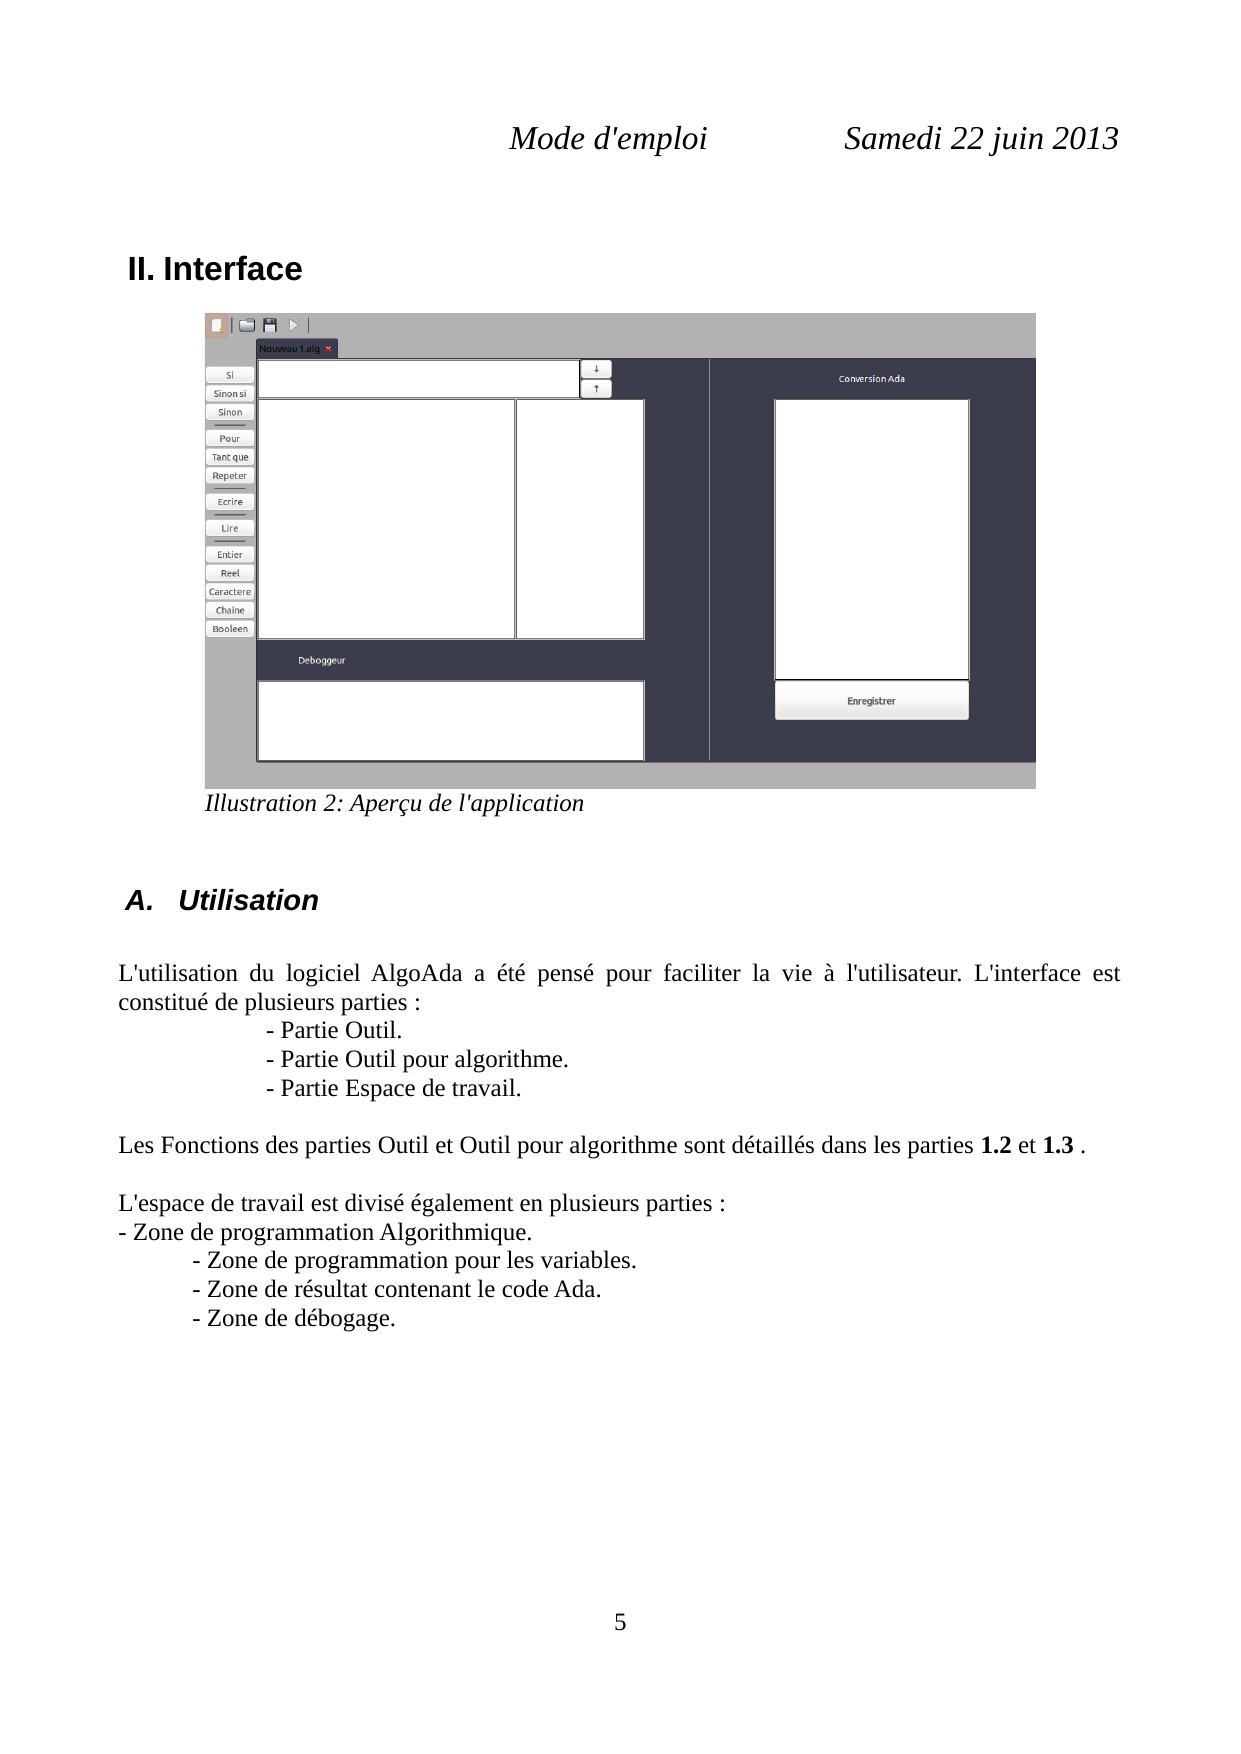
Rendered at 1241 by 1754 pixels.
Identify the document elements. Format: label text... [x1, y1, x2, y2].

text - Partie Outil. [118, 1016, 1122, 1044]
text Illustration 2: Aperçu de l'application [204, 789, 1036, 817]
text - Zone de résultat contenant le code Ada. [118, 1274, 1122, 1303]
picture [204, 313, 1036, 789]
subtitle Utilisation [118, 883, 1122, 917]
text - Zone de programmation pour les variables. [118, 1246, 1122, 1274]
text - Partie Outil pour algorithme. [118, 1044, 1122, 1073]
text Les Fonctions des parties Outil et Outil pour algorithme sont détaillés dans les parties 1.2 et 1.3 . [118, 1131, 1122, 1159]
text - Zone de programmation Algorithmique. [118, 1217, 1122, 1246]
text L'utilisation du logiciel AlgoAda a été pensé pour faciliter la vie à l'utilisateur. L'interface est constitué de plusieurs parties : [118, 958, 1122, 1016]
text - Zone de débogage. [118, 1303, 1122, 1332]
subtitle Interface [118, 249, 1122, 288]
text - Partie Espace de travail. [118, 1073, 1122, 1102]
text L'espace de travail est divisé également en plusieurs parties : [118, 1188, 1122, 1217]
